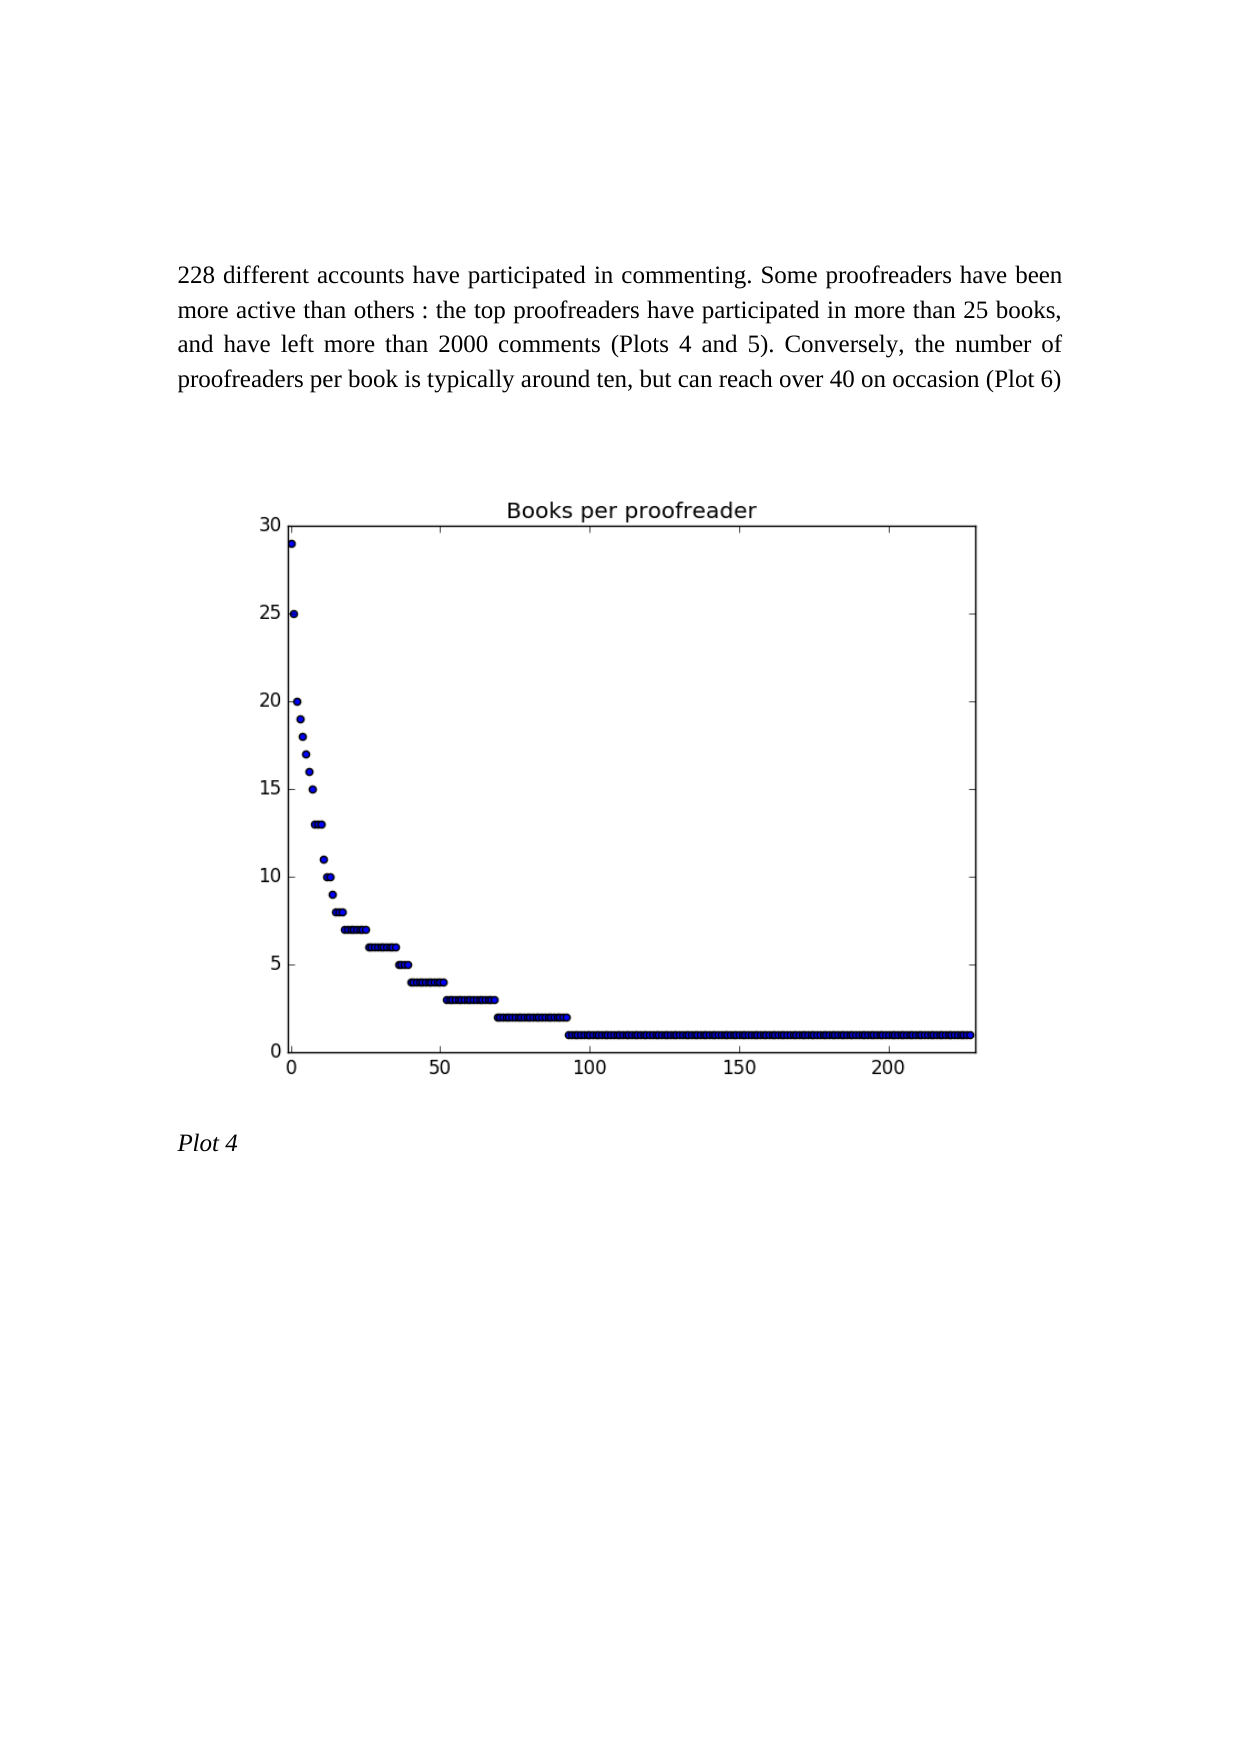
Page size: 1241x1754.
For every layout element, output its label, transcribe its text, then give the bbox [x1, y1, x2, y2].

text 228 different accounts have participated in commenting. Some proofreaders have been more active than others : the top proofreaders have participated in more than 25 books, and have left more than 2000 comments (Plots 4 and 5). Conversely, the number of proofreaders per book is typically around ten, but can reach over 40 on occasion (Plot 6) [177, 260, 1063, 393]
picture [177, 460, 1063, 1118]
text Plot 4 [177, 1118, 1063, 1157]
